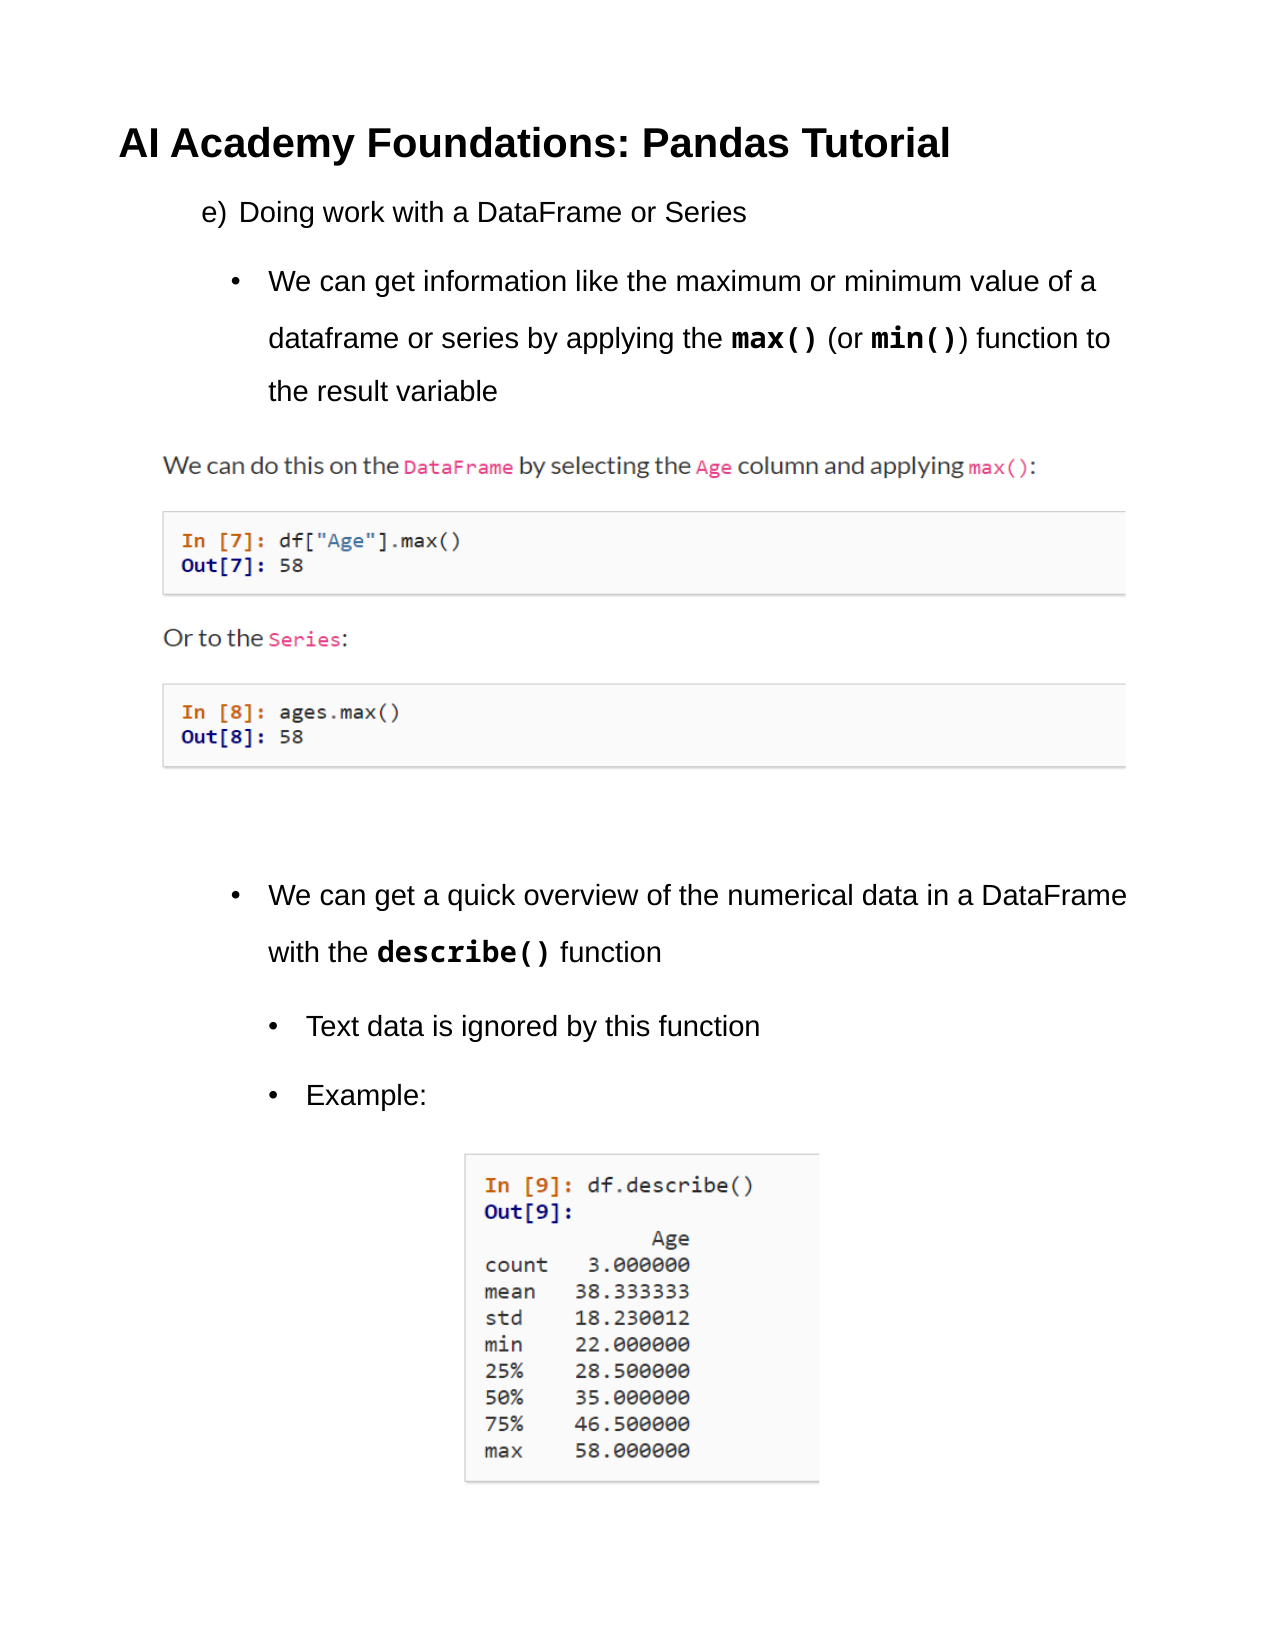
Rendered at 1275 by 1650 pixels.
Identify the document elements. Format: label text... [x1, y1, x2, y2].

list Text data is ignored by this function [268, 1009, 1157, 1043]
list We can get information like the maximum or minimum value of a dataframe or series by applying the max() (or min()) function to the result variable [231, 264, 1157, 407]
list Example: [268, 1078, 1157, 1112]
picture [149, 442, 1126, 793]
list Doing work with a DataFrame or Series [193, 196, 1157, 229]
list We can get a quick overview of the numerical data in a DataFrame with the describe() function [231, 878, 1157, 971]
picture [455, 1146, 820, 1493]
